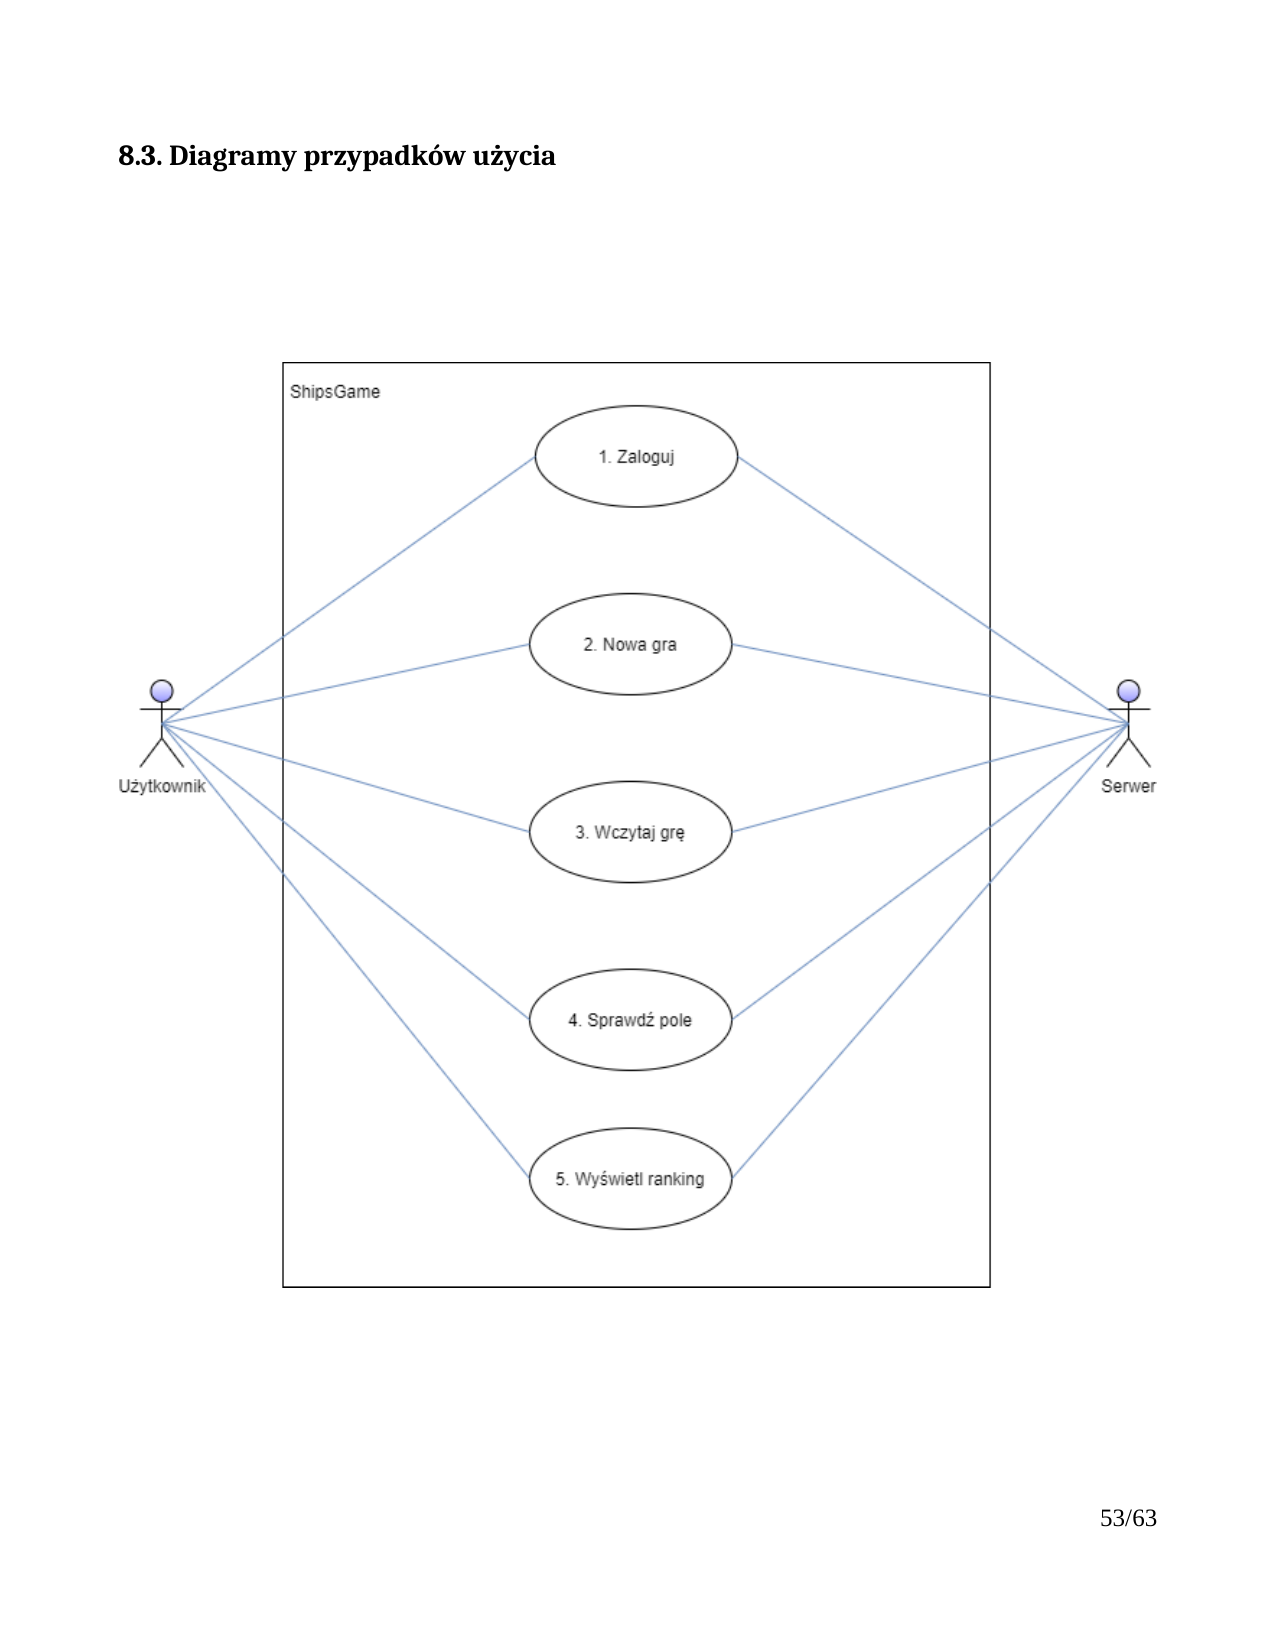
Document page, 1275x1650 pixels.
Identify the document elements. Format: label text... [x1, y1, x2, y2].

picture [118, 362, 1157, 1288]
subtitle 8.3. Diagramy przypadków użycia [118, 139, 1157, 172]
